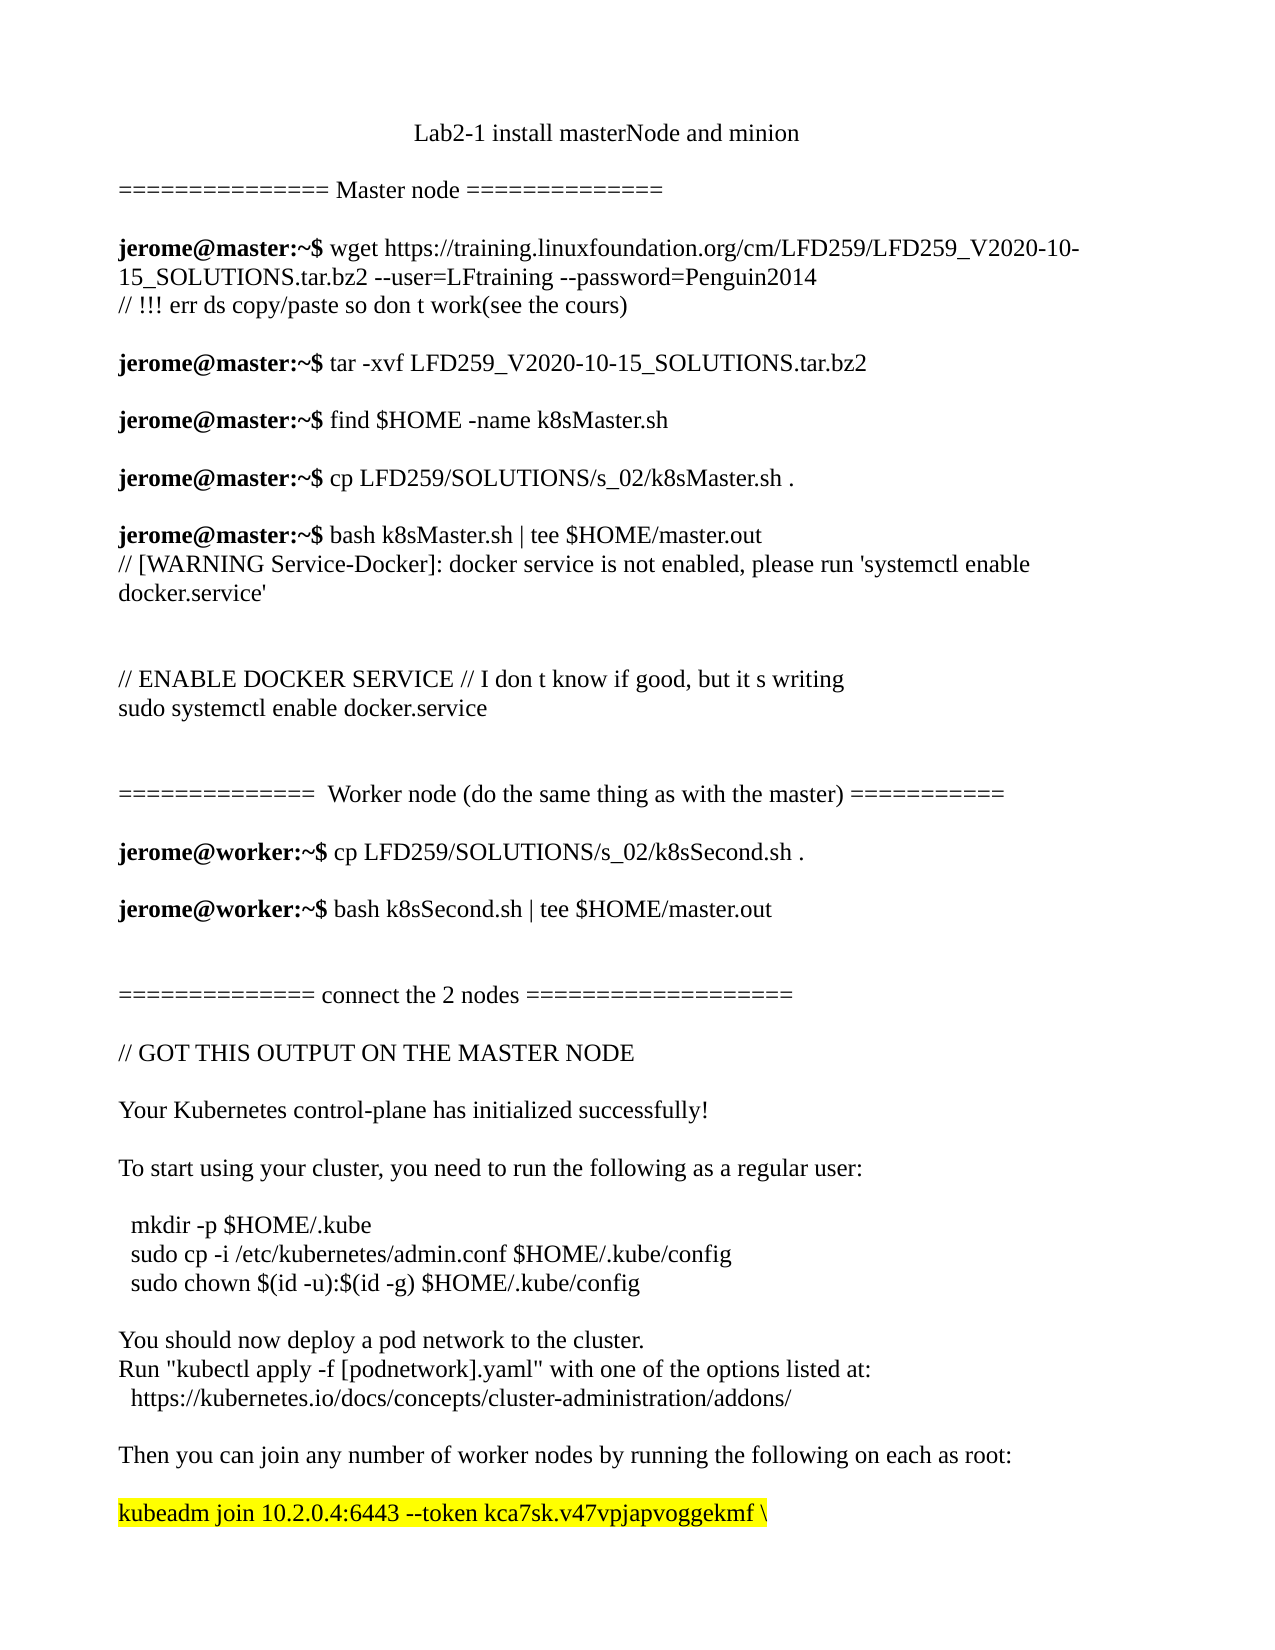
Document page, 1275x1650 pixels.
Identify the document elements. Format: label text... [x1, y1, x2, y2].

text sudo cp -i /etc/kubernetes/admin.conf $HOME/.kube/config [118, 1239, 1157, 1268]
text jerome@master:~$ cp LFD259/SOLUTIONS/s_02/k8sMaster.sh . [118, 463, 1157, 492]
text jerome@worker:~$ cp LFD259/SOLUTIONS/s_02/k8sSecond.sh . [118, 837, 1157, 866]
text jerome@master:~$ bash k8sMaster.sh | tee $HOME/master.out [118, 521, 1157, 549]
text You should now deploy a pod network to the cluster. [118, 1326, 1157, 1354]
text kubeadm join 10.2.0.4:6443 --token kca7sk.v47vpjapvoggekmf \ [118, 1498, 1157, 1527]
text // GOT THIS OUTPUT ON THE MASTER NODE [118, 1038, 1157, 1067]
text Then you can join any number of worker nodes by running the following on each as root: [118, 1441, 1157, 1469]
text jerome@master:~$ tar -xvf LFD259_V2020-10-15_SOLUTIONS.tar.bz2 [118, 348, 1157, 377]
text jerome@master:~$ wget https://training.linuxfoundation.org/cm/LFD259/LFD259_V2020-10-15_SOLUTIONS.tar.bz2 --user=LFtraining --password=Penguin2014 [118, 233, 1157, 291]
text Lab2-1 install masterNode and minion [118, 118, 1157, 147]
text // ENABLE DOCKER SERVICE // I don t know if good, but it s writing [118, 664, 1157, 693]
text Your Kubernetes control-plane has initialized successfully! [118, 1096, 1157, 1124]
text jerome@worker:~$ bash k8sSecond.sh | tee $HOME/master.out [118, 894, 1157, 923]
text ============== Worker node (do the same thing as with the master) =========== [118, 779, 1157, 808]
text sudo systemctl enable docker.service [118, 693, 1157, 722]
text // !!! err ds copy/paste so don t work(see the cours) [118, 291, 1157, 319]
text ============== connect the 2 nodes =================== [118, 981, 1157, 1009]
text // [WARNING Service-Docker]: docker service is not enabled, please run 'systemctl enable docker.service' [118, 549, 1157, 607]
text jerome@master:~$ find $HOME -name k8sMaster.sh [118, 406, 1157, 434]
text mkdir -p $HOME/.kube [118, 1211, 1157, 1239]
text To start using your cluster, you need to run the following as a regular user: [118, 1153, 1157, 1182]
text https://kubernetes.io/docs/concepts/cluster-administration/addons/ [118, 1383, 1157, 1412]
text =============== Master node ============== [118, 176, 1157, 204]
text Run "kubectl apply -f [podnetwork].yaml" with one of the options listed at: [118, 1354, 1157, 1383]
text sudo chown $(id -u):$(id -g) $HOME/.kube/config [118, 1268, 1157, 1297]
